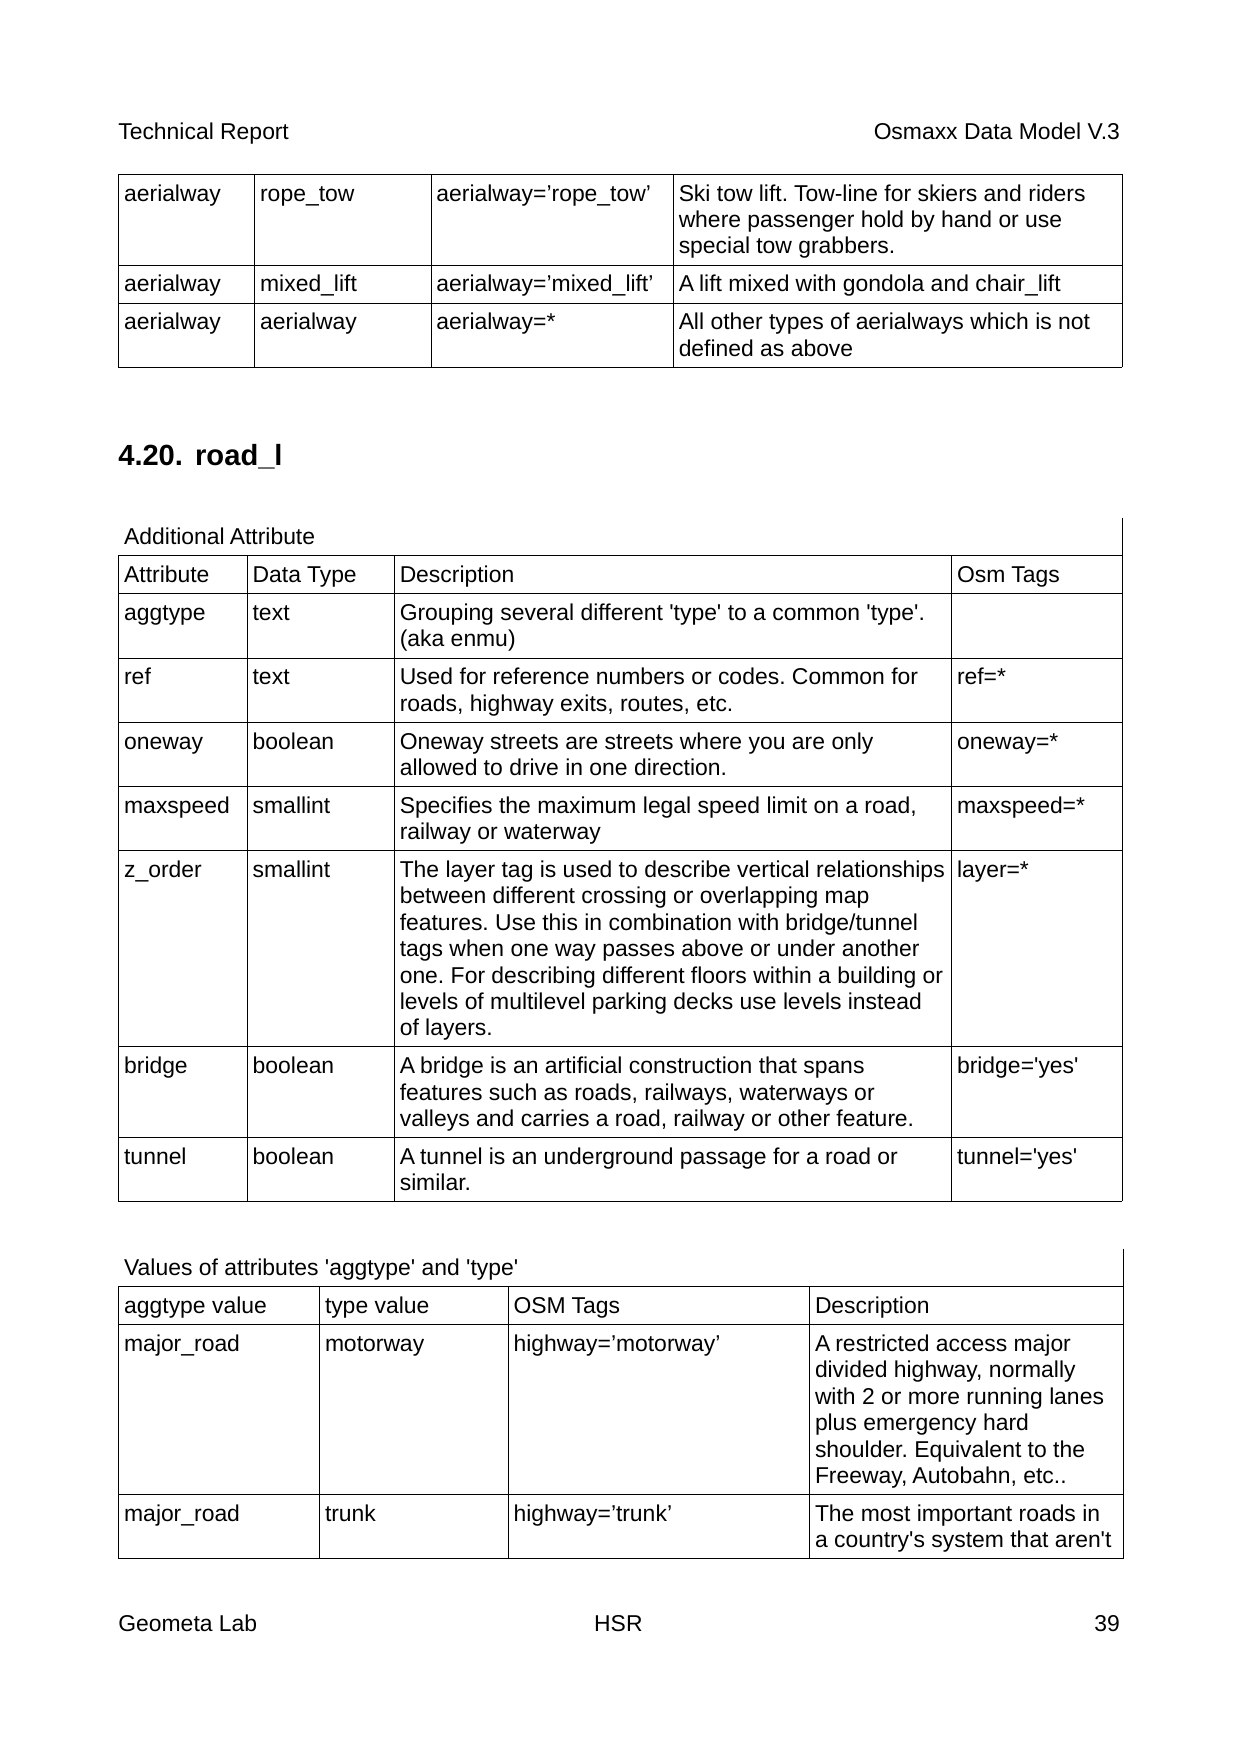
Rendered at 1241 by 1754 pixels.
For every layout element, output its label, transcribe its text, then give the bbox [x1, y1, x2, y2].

table_cell The layer tag is used to describe vertical relationships between different crossing or overlapping map features. Use this in combination with bridge/tunnel tags when one way passes above or under another one. For describing different floors within a building or levels of multilevel parking decks use levels instead of layers. [395, 851, 951, 1046]
table_cell maxspeed=* [952, 787, 1122, 850]
table_cell Description [810, 1287, 1123, 1324]
table_cell tunnel='yes' [952, 1138, 1122, 1201]
table_header Values of attributes 'aggtype' and 'type' [118, 1249, 1123, 1286]
table_cell [952, 594, 1122, 657]
table_cell aerialway [119, 304, 254, 367]
table_cell A bridge is an artificial construction that spans features such as roads, railways, waterways or valleys and carries a road, railway or other feature. [395, 1047, 951, 1137]
table_cell boolean [248, 723, 394, 786]
table_cell text [248, 659, 394, 722]
table_cell boolean [248, 1138, 394, 1201]
table_cell oneway [119, 723, 247, 786]
table_cell aggtype value [119, 1287, 319, 1324]
table_cell OSM Tags [509, 1287, 809, 1324]
table_cell Ski tow lift. Tow-line for skiers and riders where passenger hold by hand or use special tow grabbers. [674, 175, 1122, 264]
table_cell rope_tow [255, 175, 431, 264]
table_cell trunk [320, 1495, 508, 1558]
table_cell tunnel [119, 1138, 247, 1201]
table_cell aerialway [119, 175, 254, 264]
table_cell boolean [248, 1047, 394, 1137]
table_cell Data Type [248, 556, 394, 593]
table_cell Attribute [119, 556, 247, 593]
table_cell All other types of aerialways which is not defined as above [674, 304, 1122, 367]
table_cell z_order [119, 851, 247, 1046]
table_cell oneway=* [952, 723, 1122, 786]
table_cell A tunnel is an underground passage for a road or similar. [395, 1138, 951, 1201]
table_cell highway=’motorway’ [509, 1325, 809, 1494]
table_cell aerialway [119, 266, 254, 302]
table_cell text [248, 594, 394, 657]
subtitle road_l [118, 438, 1122, 471]
table_cell maxspeed [119, 787, 247, 850]
table_cell Used for reference numbers or codes. Common for roads, highway exits, routes, etc. [395, 659, 951, 722]
table_cell A restricted access major divided highway, normally with 2 or more running lanes plus emergency hard shoulder. Equivalent to the Freeway, Autobahn, etc.. [810, 1325, 1123, 1494]
table_cell motorway [320, 1325, 508, 1494]
table_cell bridge='yes' [952, 1047, 1122, 1137]
table_cell A lift mixed with gondola and chair_lift [674, 266, 1122, 302]
table_cell ref [119, 659, 247, 722]
table_cell type value [320, 1287, 508, 1324]
table_cell Grouping several different 'type' to a common 'type'. (aka enmu) [395, 594, 951, 657]
table_cell major_road [119, 1495, 319, 1558]
table_cell Oneway streets are streets where you are only allowed to drive in one direction. [395, 723, 951, 786]
table_cell smallint [248, 851, 394, 1046]
table_cell mixed_lift [255, 266, 431, 302]
table_cell smallint [248, 787, 394, 850]
table_cell Specifies the maximum legal speed limit on a road, railway or waterway [395, 787, 951, 850]
table_cell aerialway [255, 304, 431, 367]
table_cell aerialway=* [432, 304, 673, 367]
table_cell layer=* [952, 851, 1122, 1046]
table_cell Osm Tags [952, 556, 1122, 593]
table_cell bridge [119, 1047, 247, 1137]
table_cell Description [395, 556, 951, 593]
table_cell major_road [119, 1325, 319, 1494]
table_cell highway=’trunk’ [509, 1495, 809, 1558]
table_cell ref=* [952, 659, 1122, 722]
table_cell aerialway=’mixed_lift’ [432, 266, 673, 302]
table_cell aerialway=’rope_tow’ [432, 175, 673, 264]
table_cell The most important roads in a country's system that aren't [810, 1495, 1123, 1558]
table_cell aggtype [119, 594, 247, 657]
table_header Additional Attribute [118, 518, 1122, 555]
